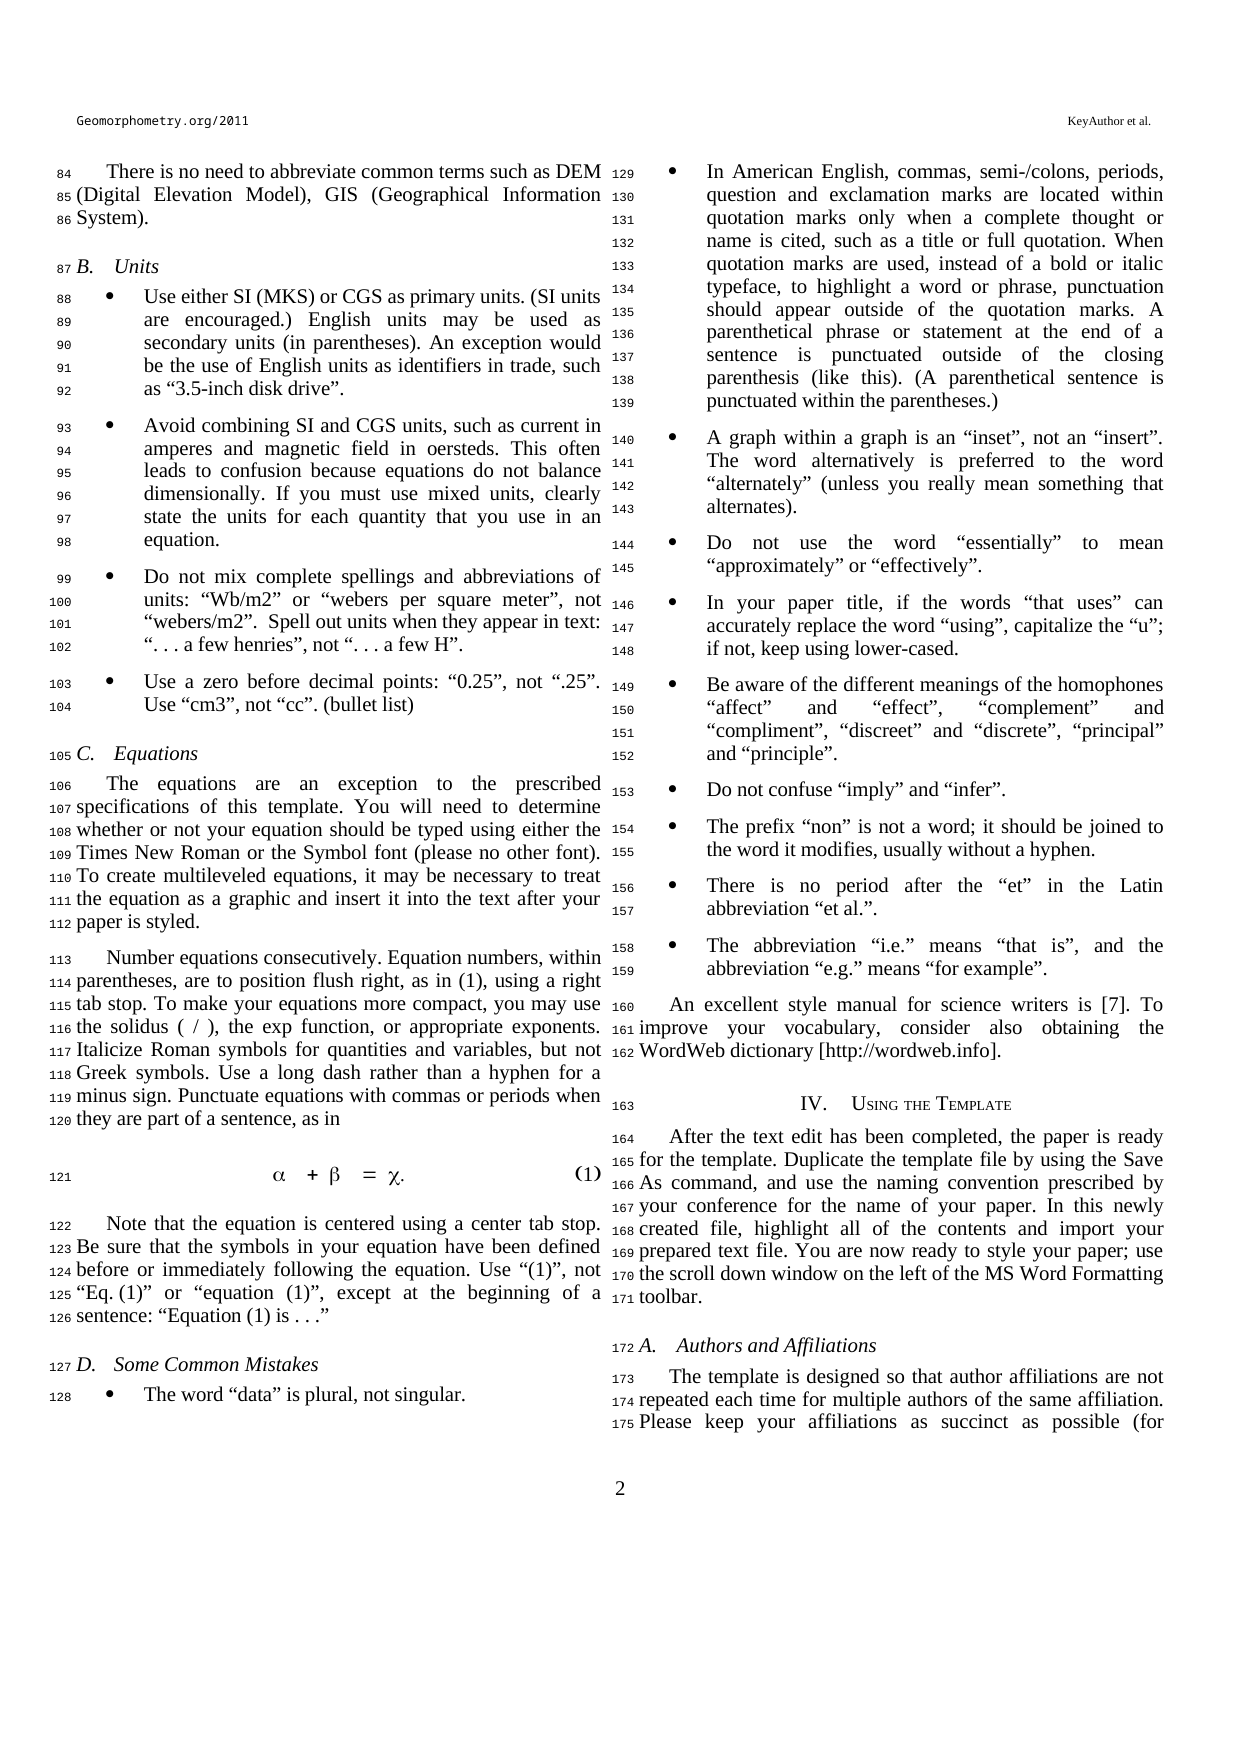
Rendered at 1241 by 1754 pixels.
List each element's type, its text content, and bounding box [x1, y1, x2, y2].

list Avoid combining SI and CGS units, such as current in amperes and magnetic field in oersteds. This often leads to confusion because equations do not balance dimensionally. If you must use mixed units, clearly state the units for each quantity that you use in an equation. [106, 412, 601, 551]
list Use either SI (MKS) or CGS as primary units. (SI units are encouraged.) English units may be used as secondary units (in parentheses). An exception would be the use of English units as identifiers in trade, such as “3.5-inch disk drive”. [106, 284, 601, 400]
list Be aware of the different meanings of the homophones “affect” and “effect”, “complement” and “compliment”, “discreet” and “discrete”, “principal” and “principle”. [669, 672, 1164, 765]
text The equations are an exception to the prescribed specifications of this template. You will need to determine whether or not your equation should be typed using either the Times New Roman or the Symbol font (please no other font). To create multileveled equations, it may be necessary to treat the equation as a graphic and insert it into the text after your paper is styled. [76, 771, 601, 933]
subtitle Using the Template [639, 1091, 1164, 1115]
text After the text edit has been completed, the paper is ready for the template. Duplicate the template file by using the Save As command, and use the naming convention prescribed by your conference for the name of your paper. In this newly created file, highlight all of the contents and import your prepared text file. You are now ready to style your paper; use the scroll down window on the left of the MS Word Formatting toolbar. [639, 1124, 1164, 1308]
list In your paper title, if the words “that uses” can accurately replace the word “using”, capitalize the “u”; if not, keep using lower-cased. [669, 589, 1164, 659]
subtitle Units [76, 254, 601, 278]
text The template is designed so that author affiliations are not repeated each time for multiple authors of the same affiliation. Please keep your affiliations as succinct as possible (for [639, 1363, 1164, 1433]
list The abbreviation “i.e.” means “that is”, and the abbreviation “e.g.” means “for example”. [669, 933, 1164, 980]
list There is no period after the “et” in the Latin abbreviation “et al.”. [669, 873, 1164, 920]
text Number equations consecutively. Equation numbers, within parentheses, are to position flush right, as in (1), using a right tab stop. To make your equations more compact, you may use the solidus ( / ), the exp function, or appropriate exponents. Italicize Roman symbols for quantities and variables, but not Greek symbols. Use a long dash rather than a hyphen for a minus sign. Punctuate equations with commas or periods when they are part of a sentence, as in [76, 945, 601, 1130]
subtitle Some Common Mistakes [76, 1352, 601, 1376]
text Note that the equation is centered using a center tab stop. Be sure that the symbols in your equation have been defined before or immediately following the equation. Use “(1)”, not “Eq. (1)” or “equation (1)”, except at the beginning of a sentence: “Equation (1) is . . .” [76, 1211, 601, 1327]
subtitle Equations [76, 741, 601, 765]
list The word “data” is plural, not singular. [106, 1382, 601, 1406]
list The prefix “non” is not a word; it should be joined to the word it modifies, usually without a hyphen. [669, 814, 1164, 861]
text   [76, 1167, 601, 1186]
list A graph within a graph is an “inset”, not an “insert”. The word alternatively is preferred to the word “alternately” (unless you really mean something that alternates). [669, 425, 1164, 518]
list Do not use the word “essentially” to mean “approximately” or “effectively”. [669, 530, 1164, 577]
list Do not confuse “imply” and “infer”. [669, 777, 1164, 801]
text There is no need to abbreviate common terms such as DEM (Digital Elevation Model), GIS (Geographical Information System). [76, 159, 601, 229]
list Do not mix complete spellings and abbreviations of units: “Wb/m2” or “webers per square meter”, not “webers/m2”. Spell out units when they appear in text: “. . . a few henries”, not “. . . a few H”. [106, 564, 601, 656]
list Use a zero before decimal points: “0.25”, not “.25”. Use “cm3”, not “cc”. (bullet list) [106, 669, 601, 716]
text An excellent style manual for science writers is [7]. To improve your vocabulary, consider also obtaining the WordWeb dictionary [http://wordweb.info]. [639, 992, 1164, 1062]
list In American English, commas, semi-/colons, periods, question and exclamation marks are located within quotation marks only when a complete thought or name is cited, such as a title or full quotation. When quotation marks are used, instead of a bold or italic typeface, to highlight a word or phrase, punctuation should appear outside of the quotation marks. A parenthetical phrase or statement at the end of a sentence is punctuated outside of the closing parenthesis (like this). (A parenthetical sentence is punctuated within the parentheses.) [669, 159, 1164, 412]
subtitle Authors and Affiliations [639, 1333, 1164, 1357]
